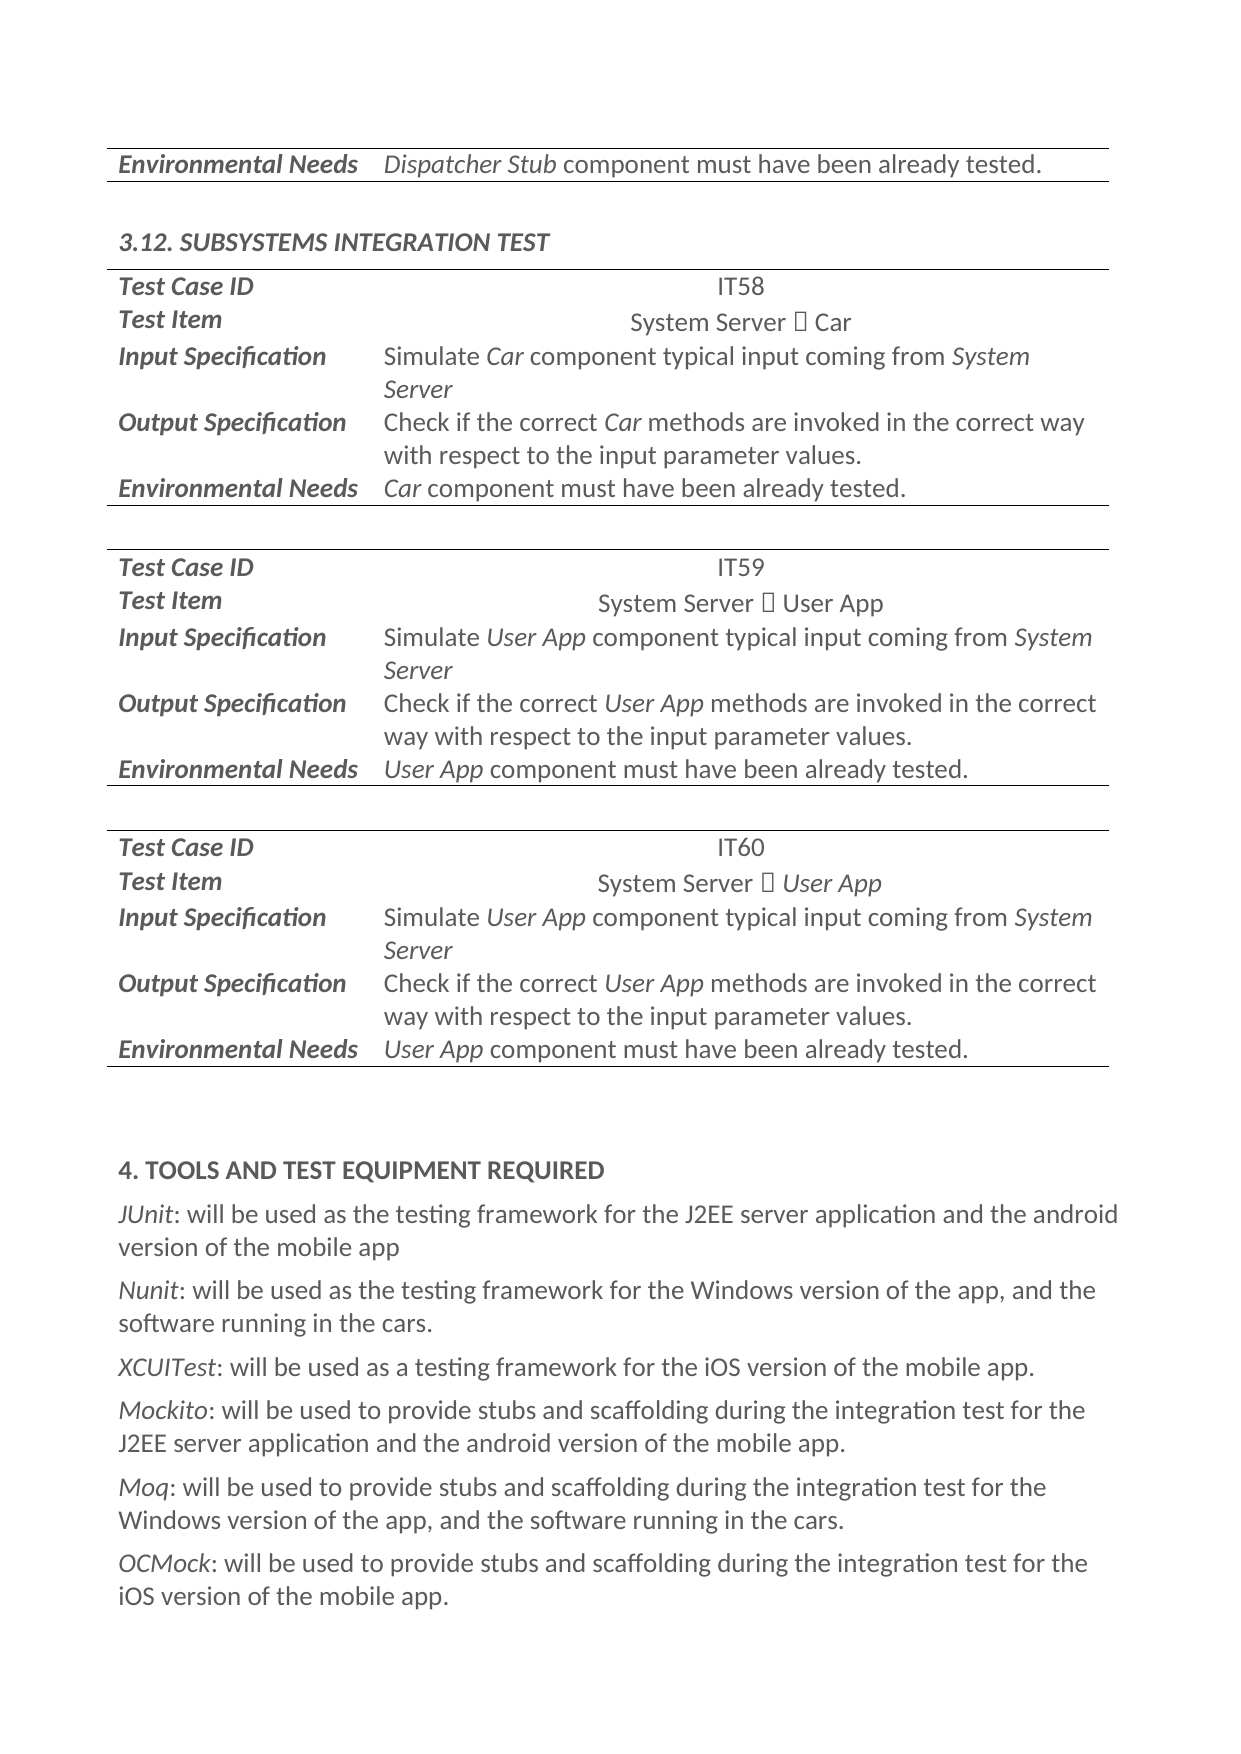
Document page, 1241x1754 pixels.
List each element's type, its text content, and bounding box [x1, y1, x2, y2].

table_cell Output Specification [107, 406, 372, 472]
table_cell Input Specification [107, 620, 372, 686]
table_header IT58 [373, 270, 1109, 303]
table_cell Simulate User App component typical input coming from System Server [373, 620, 1109, 686]
subtitle Mockito: will be used to provide stubs and scaffolding during the integration test for the J2EE server application and the android version of the mobile app. [118, 1393, 1122, 1459]
table_cell Test Item [107, 303, 372, 339]
table_header Test Case ID [107, 831, 372, 864]
table_cell Test Item [107, 583, 372, 620]
table_cell Input Specification [107, 901, 372, 967]
table_cell Environmental Needs [107, 1033, 372, 1066]
table_cell User App component must have been already tested. [373, 752, 1109, 785]
subtitle JUnit: will be used as the testing framework for the J2EE server application and the android version of the mobile app [118, 1197, 1122, 1263]
table_cell Environmental Needs [107, 149, 372, 181]
table_cell Environmental Needs [107, 472, 372, 504]
table_cell Car component must have been already tested. [373, 472, 1109, 504]
subtitle Moq: will be used to provide stubs and scaffolding during the integration test for the Windows version of the app, and the software running in the cars. [118, 1470, 1122, 1536]
subtitle XCUITest: will be used as a testing framework for the iOS version of the mobile app. [118, 1350, 1122, 1383]
table_cell Input Specification [107, 340, 372, 406]
table_cell Check if the correct Car methods are invoked in the correct way with respect to the input parameter values. [373, 406, 1109, 472]
table_cell System Server  User App [373, 864, 1109, 901]
table_cell Simulate Car component typical input coming from System Server [373, 340, 1109, 406]
table_cell Output Specification [107, 967, 372, 1033]
subtitle OCMock: will be used to provide stubs and scaffolding during the integration test for the iOS version of the mobile app. [118, 1546, 1122, 1612]
table_cell System Server  User App [373, 583, 1109, 620]
table_header Test Case ID [107, 270, 372, 303]
table_header IT60 [373, 831, 1109, 864]
table_header IT59 [373, 550, 1109, 583]
table_cell Check if the correct User App methods are invoked in the correct way with respect to the input parameter values. [373, 686, 1109, 752]
subtitle Nunit: will be used as the testing framework for the Windows version of the app, and the software running in the cars. [118, 1273, 1122, 1339]
table_cell Simulate User App component typical input coming from System Server [373, 901, 1109, 967]
table_cell Check if the correct User App methods are invoked in the correct way with respect to the input parameter values. [373, 967, 1109, 1033]
table_cell Dispatcher Stub component must have been already tested. [373, 149, 1109, 181]
table_cell System Server  Car [373, 303, 1109, 339]
table_cell User App component must have been already tested. [373, 1033, 1109, 1066]
subtitle 4. TOOLS AND TEST EQUIPMENT REQUIRED [118, 1153, 1122, 1187]
table_cell Test Item [107, 864, 372, 901]
subtitle 3.12. SUBSYSTEMS INTEGRATION TEST [118, 225, 1122, 258]
table_cell Output Specification [107, 686, 372, 752]
table_header Test Case ID [107, 550, 372, 583]
table_cell Environmental Needs [107, 752, 372, 785]
